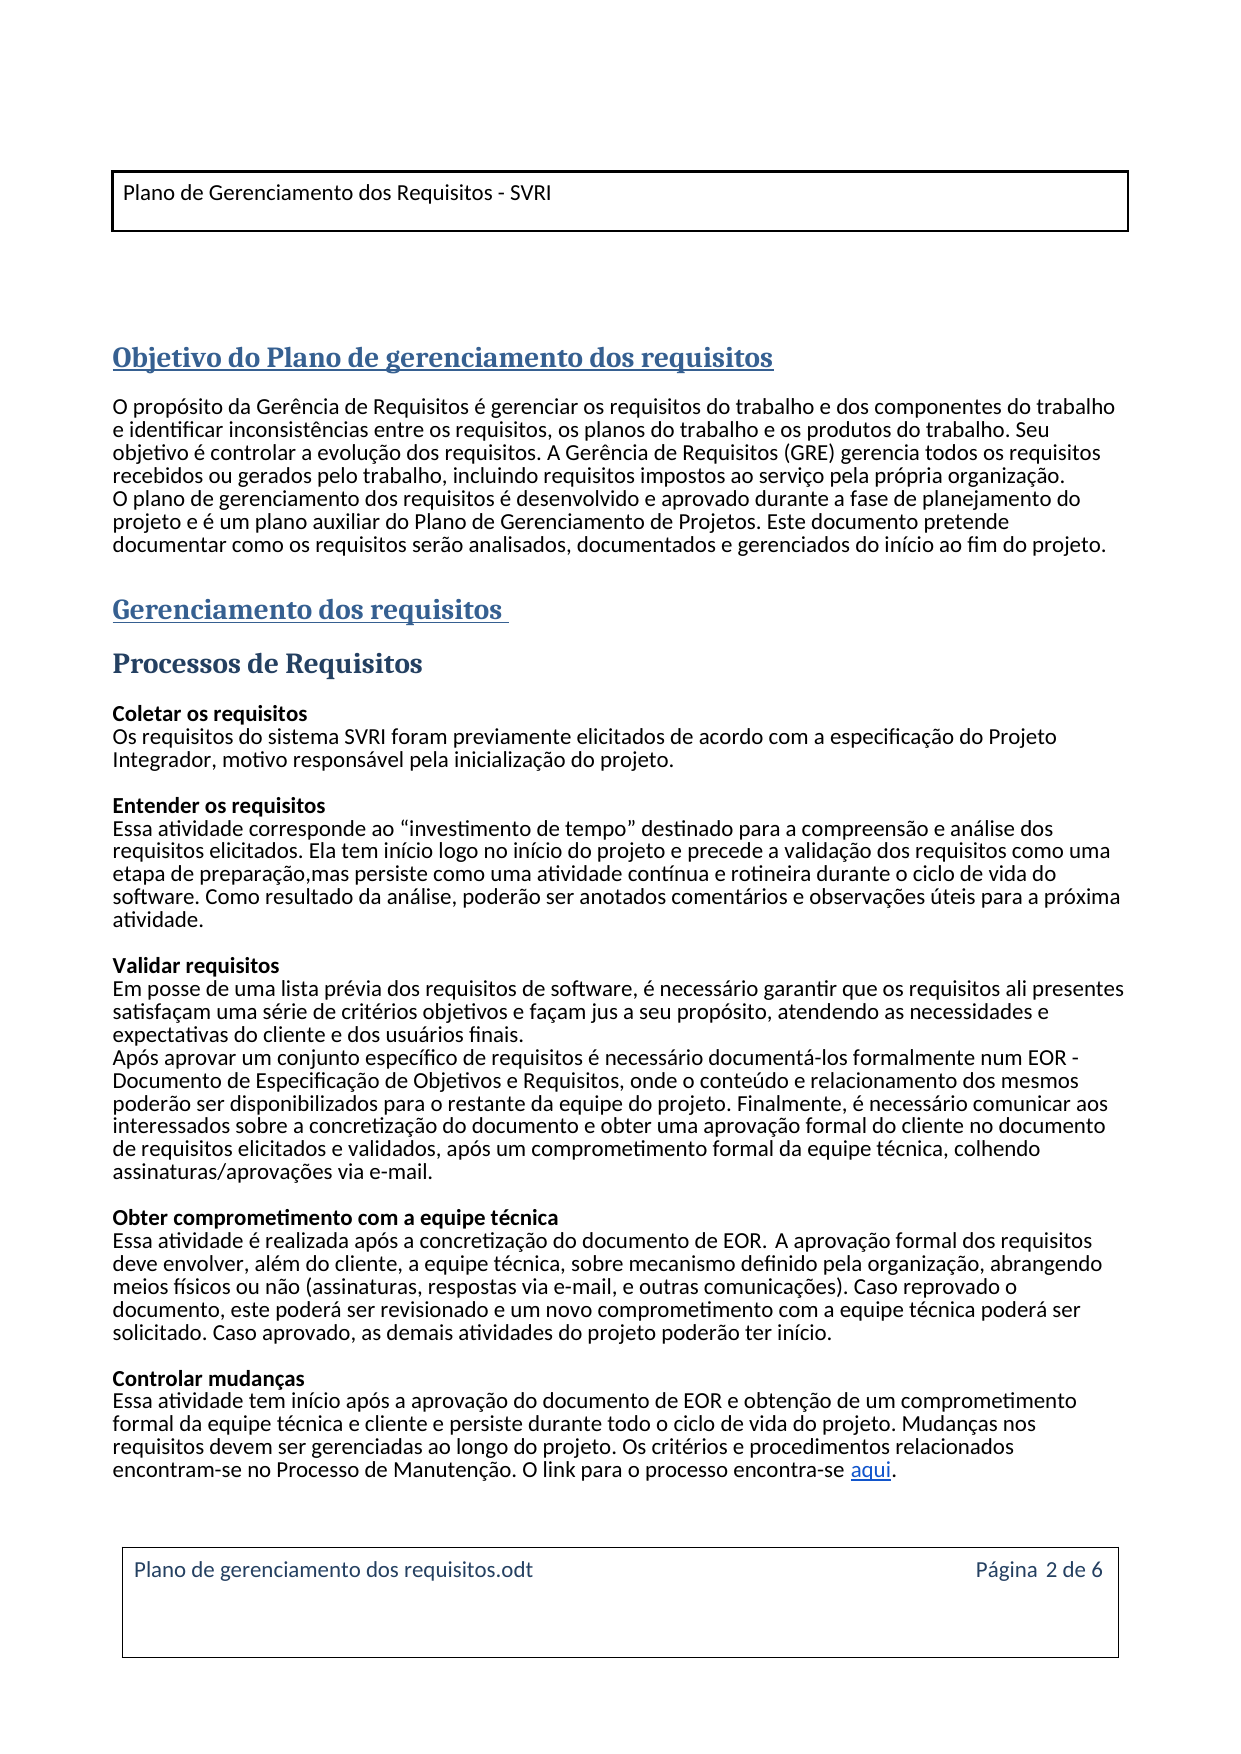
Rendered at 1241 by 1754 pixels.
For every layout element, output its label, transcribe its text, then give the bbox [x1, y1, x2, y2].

text Controlar mudanças [112, 1369, 1128, 1392]
text Após aprovar um conjunto específico de requisitos é necessário documentá-los formalmente num EOR - Documento de Especificação de Objetivos e Requisitos, onde o conteúdo e relacionamento dos mesmos poderão ser disponibilizados para o restante da equipe do projeto. Finalmente, é necessário comunicar aos interessados sobre a concretização do documento e obter uma aprovação formal do cliente no documento de requisitos elicitados e validados, após um comprometimento formal da equipe técnica, colhendo assinaturas/aprovações via e-mail. [112, 1048, 1128, 1185]
text Essa atividade corresponde ao “investimento de tempo” destinado para a compreensão e análise dos requisitos elicitados. Ela tem início logo no início do projeto e precede a validação dos requisitos como uma etapa de preparação,mas persiste como uma atividade contínua e rotineira durante o ciclo de vida do software. Como resultado da análise, poderão ser anotados comentários e observações úteis para a próxima atividade. [112, 819, 1128, 933]
text O plano de gerenciamento dos requisitos é desenvolvido e aprovado durante a fase de planejamento do projeto e é um plano auxiliar do Plano de Gerenciamento de Projetos. Este documento pretende documentar como os requisitos serão analisados, documentados e gerenciados do início ao fim do projeto. [112, 489, 1128, 558]
text Em posse de uma lista prévia dos requisitos de software, é necessário garantir que os requisitos ali presentes satisfaçam uma série de critérios objetivos e façam jus a seu propósito, atendendo as necessidades e expectativas do cliente e dos usuários finais. [112, 979, 1128, 1048]
subtitle Objetivo do Plano de gerenciamento dos requisitos [112, 341, 1128, 374]
text O propósito da Gerência de Requisitos é gerenciar os requisitos do trabalho e dos componentes do trabalho e identificar inconsistências entre os requisitos, os planos do trabalho e os produtos do trabalho. Seu objetivo é controlar a evolução dos requisitos. A Gerência de Requisitos (GRE) gerencia todos os requisitos recebidos ou gerados pelo trabalho, incluindo requisitos impostos ao serviço pela própria organização. [112, 397, 1128, 489]
text Entender os requisitos [112, 796, 1128, 819]
text Essa atividade é realizada após a concretização do documento de EOR. A aprovação formal dos requisitos deve envolver, além do cliente, a equipe técnica, sobre mecanismo definido pela organização, abrangendo meios físicos ou não (assinaturas, respostas via e-mail, e outras comunicações). Caso reprovado o documento, este poderá ser revisionado e um novo comprometimento com a equipe técnica poderá ser solicitado. Caso aprovado, as demais atividades do projeto poderão ter início. [112, 1231, 1128, 1346]
text Os requisitos do sistema SVRI foram previamente elicitados de acordo com a especificação do Projeto Integrador, motivo responsável pela inicialização do projeto. [112, 727, 1128, 773]
text Validar requisitos [112, 956, 1128, 979]
subtitle Processos de Requisitos [112, 648, 1128, 681]
text Obter comprometimento com a equipe técnica [112, 1208, 1128, 1231]
subtitle Gerenciamento dos requisitos [112, 593, 1128, 627]
text Coletar os requisitos [112, 704, 1128, 727]
text Essa atividade tem início após a aprovação do documento de EOR e obtenção de um comprometimento formal da equipe técnica e cliente e persiste durante todo o ciclo de vida do projeto. Mudanças nos requisitos devem ser gerenciadas ao longo do projeto. Os critérios e procedimentos relacionados encontram-se no Processo de Manutenção. O link para o processo encontra-se aqui. [112, 1392, 1128, 1483]
